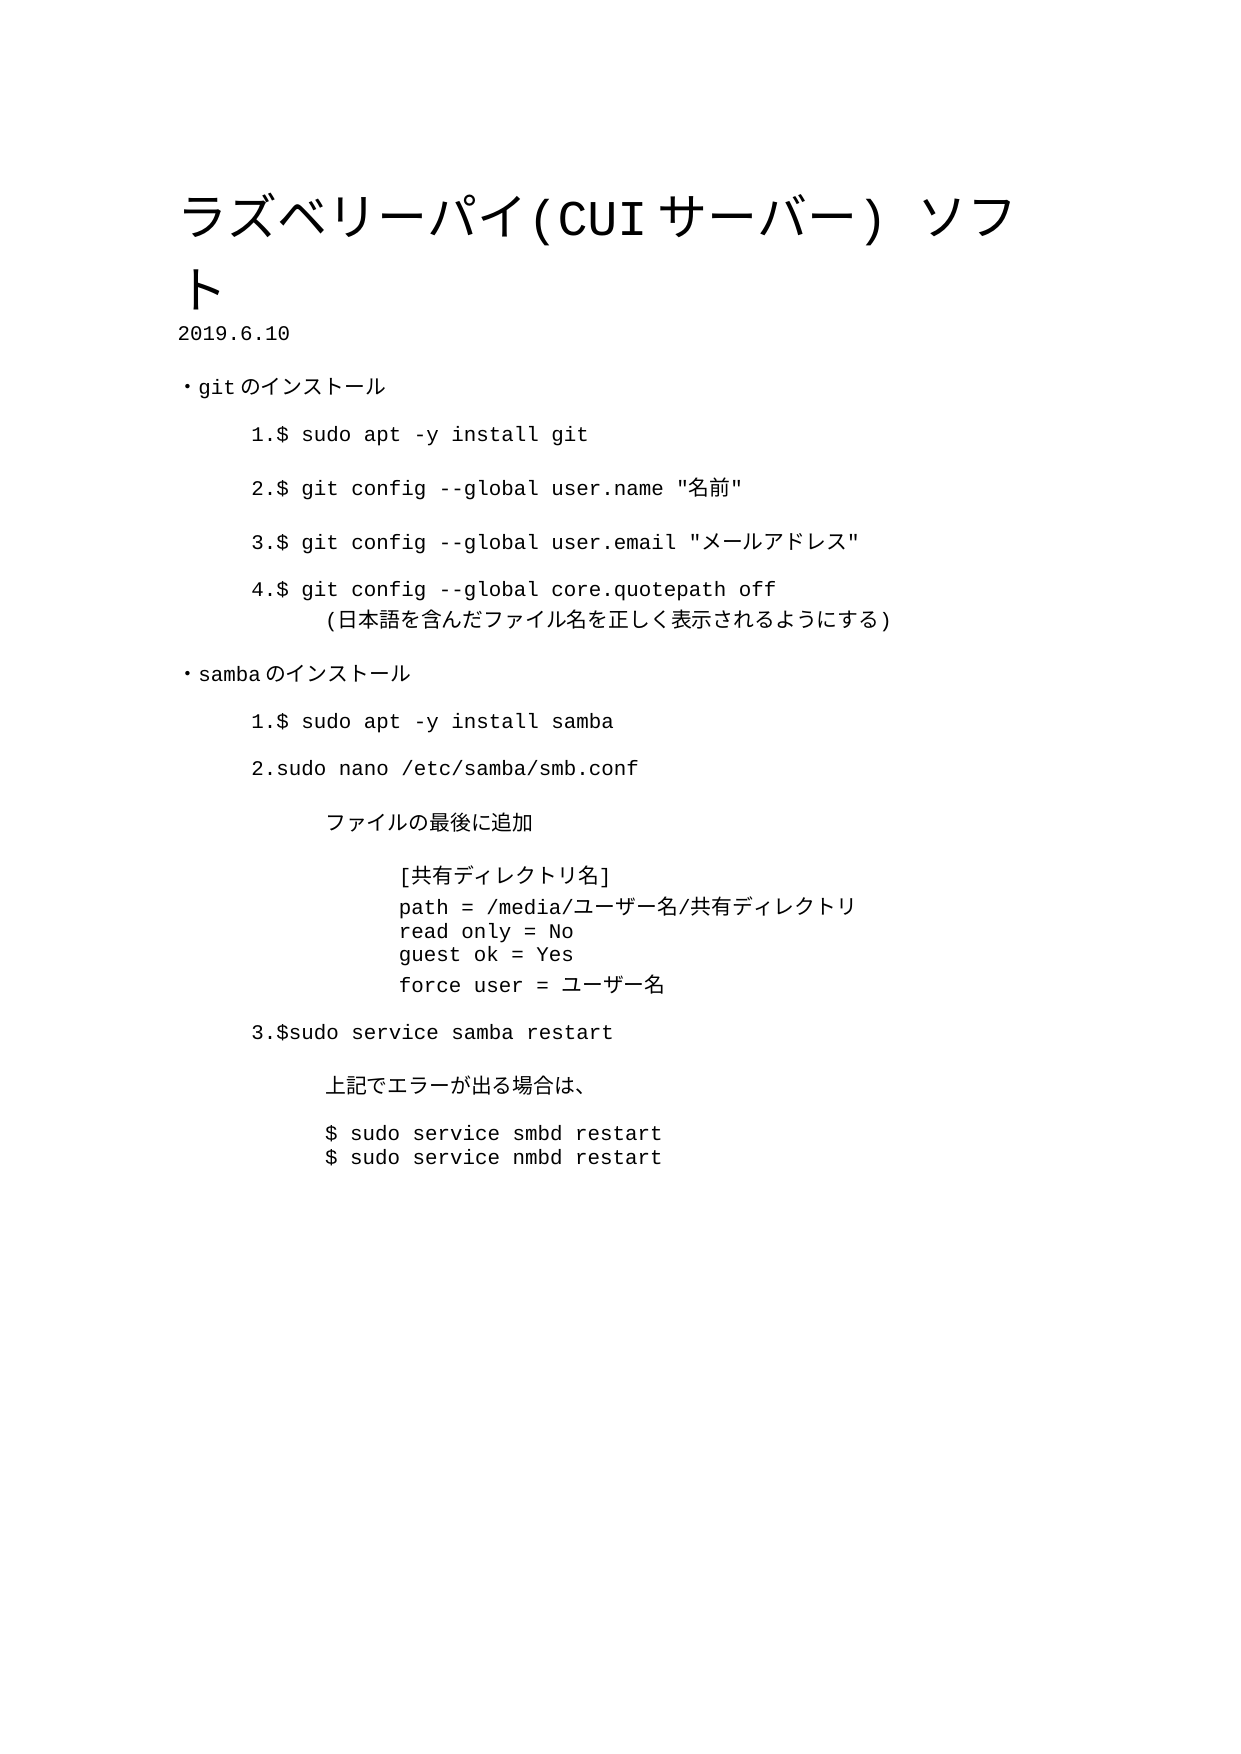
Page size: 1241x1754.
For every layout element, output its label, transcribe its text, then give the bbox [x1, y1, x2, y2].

text read only = No [177, 921, 1063, 944]
text ラズベリーパイ(CUIサーバー) ソフト [177, 177, 1063, 323]
text 4.$ git config --global core.quotepath off [177, 579, 1063, 603]
text [共有ディレクトリ名] [177, 860, 1063, 890]
text 2.sudo nano /etc/samba/smb.conf [177, 758, 1063, 782]
text $ sudo service smbd restart [177, 1123, 1063, 1147]
text 2.$ git config --global user.name "名前" [177, 471, 1063, 502]
text ファイルの最後に追加 [177, 806, 1063, 836]
text 2019.6.10 [177, 323, 1063, 346]
text (日本語を含んだファイル名を正しく表示されるようにする) [177, 603, 1063, 633]
text 3.$ git config --global user.email "メールアドレス" [177, 525, 1063, 556]
text 1.$ sudo apt -y install git [177, 424, 1063, 448]
text force user = ユーザー名 [177, 968, 1063, 998]
text path = /media/ユーザー名/共有ディレクトリ [177, 890, 1063, 921]
text 1.$ sudo apt -y install samba [177, 711, 1063, 735]
text ・sambaのインストール [177, 657, 1063, 687]
text ・gitのインストール [177, 370, 1063, 400]
text 3.$sudo service samba restart [177, 1022, 1063, 1046]
text $ sudo service nmbd restart [177, 1147, 1063, 1171]
text guest ok = Yes [177, 944, 1063, 968]
text 上記でエラーが出る場合は、 [177, 1069, 1063, 1100]
